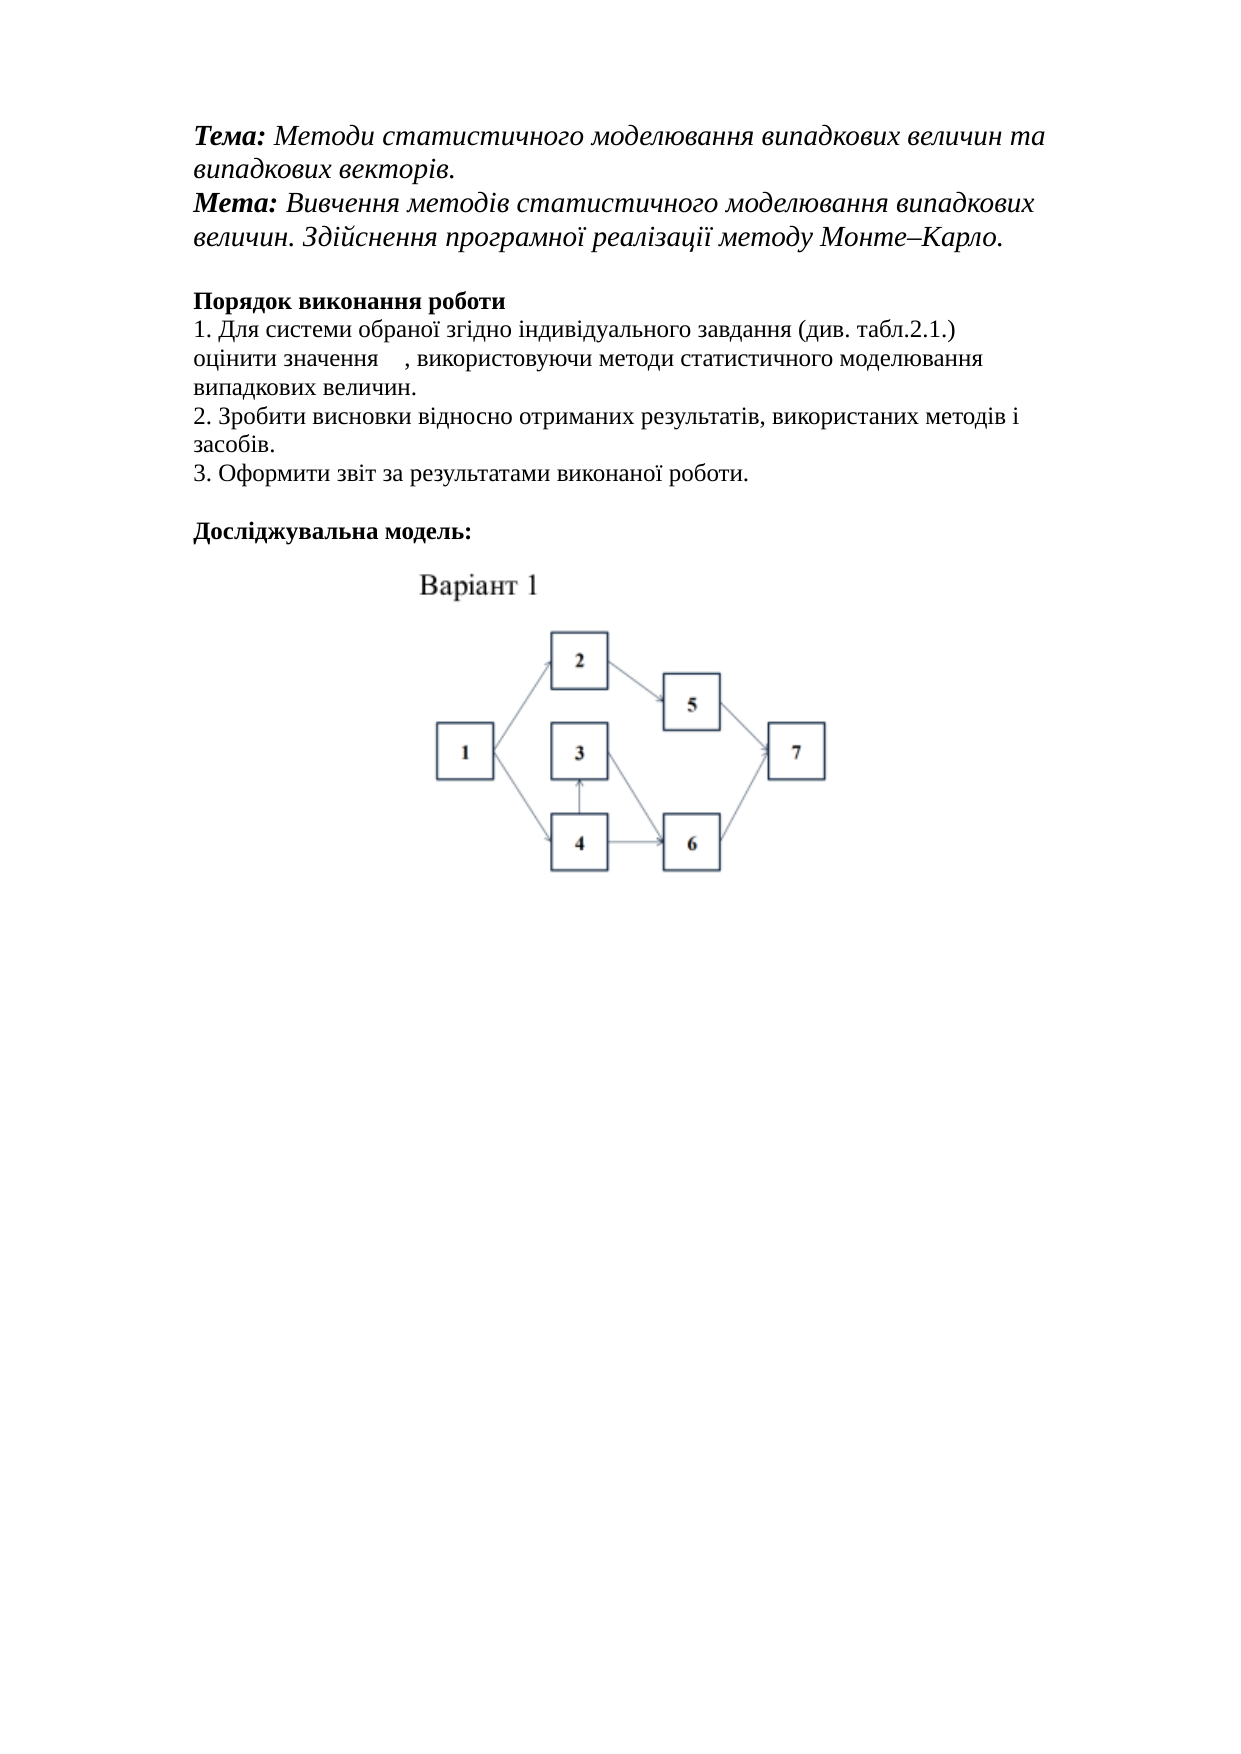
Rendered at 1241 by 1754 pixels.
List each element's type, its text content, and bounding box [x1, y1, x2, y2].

text випадкових величин. [154, 372, 1122, 401]
text 1. Для системи обраної згідно індивідуального завдання (див. табл.2.1.) [154, 314, 1122, 343]
picture [399, 573, 857, 921]
text випадкових векторів. [154, 152, 1122, 185]
text Досліджувальна модель: [154, 516, 1122, 544]
text величин. Здійснення програмної реалізації методу Монте–Карло. [154, 219, 1122, 252]
text Тема: Методи статистичного моделювання випадкових величин та [154, 118, 1122, 152]
text 3. Оформити звіт за результатами виконаної роботи. [154, 458, 1122, 487]
text засобів. [154, 429, 1122, 458]
text 2. Зробити висновки відносно отриманих результатів, використаних методів і [154, 401, 1122, 429]
text Мета: Вивчення методів статистичного моделювання випадкових [154, 185, 1122, 219]
text Порядок виконання роботи [154, 286, 1122, 314]
text оцінити значення , використовуючи методи статистичного моделювання [154, 343, 1122, 372]
